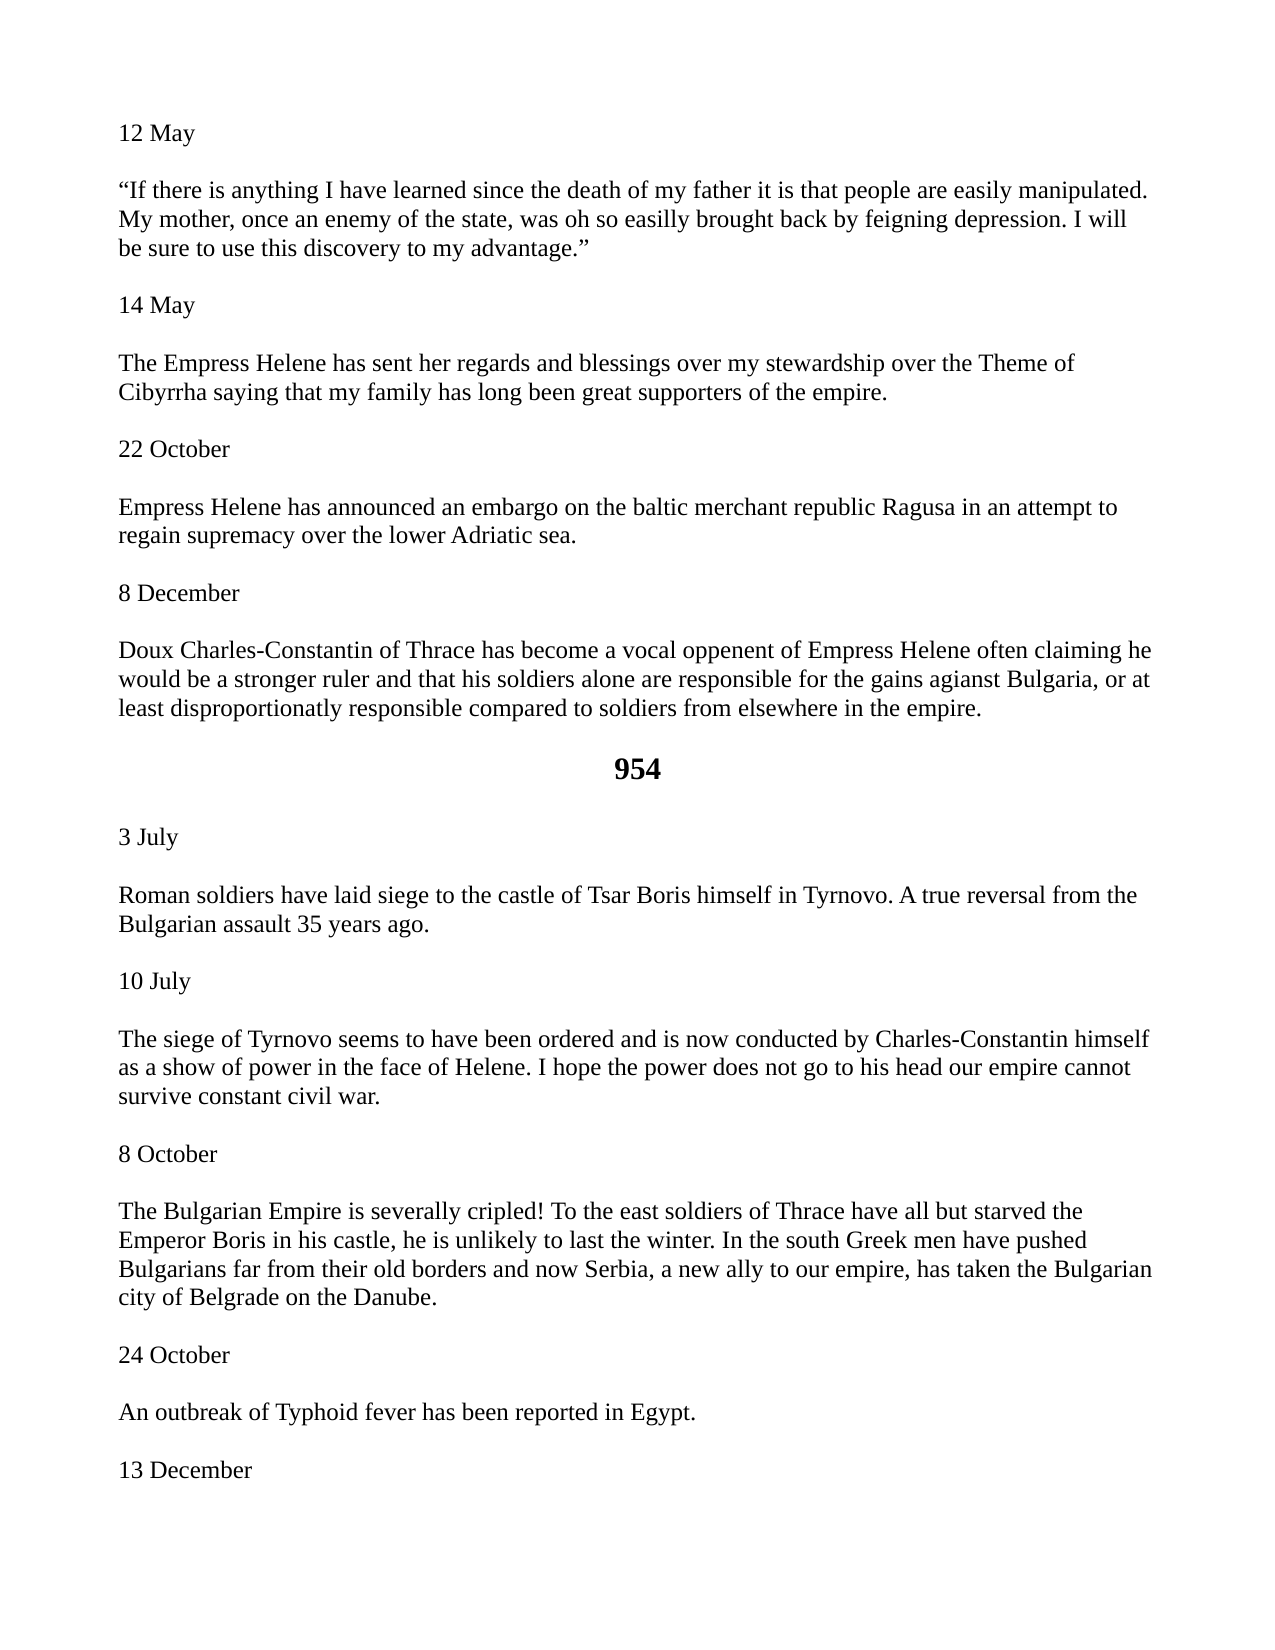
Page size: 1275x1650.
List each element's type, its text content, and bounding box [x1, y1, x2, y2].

text The siege of Tyrnovo seems to have been ordered and is now conducted by Charles-Constantin himself as a show of power in the face of Helene. I hope the power does not go to his head our empire cannot survive constant civil war. [118, 1024, 1157, 1110]
text An outbreak of Typhoid fever has been reported in Egypt. [118, 1397, 1157, 1426]
text Empress Helene has announced an embargo on the baltic merchant republic Ragusa in an attempt to regain supremacy over the lower Adriatic sea. [118, 492, 1157, 549]
text 13 December [118, 1455, 1157, 1484]
text 24 October [118, 1340, 1157, 1369]
text 3 July [118, 822, 1157, 851]
text 8 December [118, 578, 1157, 607]
text Roman soldiers have laid siege to the castle of Tsar Boris himself in Tyrnovo. A true reversal from the Bulgarian assault 35 years ago. [118, 880, 1157, 937]
text 22 October [118, 434, 1157, 463]
text The Bulgarian Empire is severally cripled! To the east soldiers of Thrace have all but starved the Emperor Boris in his castle, he is unlikely to last the winter. In the south Greek men have pushed Bulgarians far from their old borders and now Serbia, a new ally to our empire, has taken the Bulgarian city of Belgrade on the Danube. [118, 1196, 1157, 1311]
text 12 May [118, 118, 1157, 147]
text “If there is anything I have learned since the death of my father it is that people are easily manipulated. My mother, once an enemy of the state, was oh so easilly brought back by feigning depression. I will be sure to use this discovery to my advantage.” [118, 176, 1157, 262]
text 954 [118, 751, 1157, 787]
text 14 May [118, 291, 1157, 319]
text 10 July [118, 966, 1157, 995]
text Doux Charles-Constantin of Thrace has become a vocal oppenent of Empress Helene often claiming he would be a stronger ruler and that his soldiers alone are responsible for the gains agianst Bulgaria, or at least disproportionatly responsible compared to soldiers from elsewhere in the empire. [118, 636, 1157, 722]
text The Empress Helene has sent her regards and blessings over my stewardship over the Theme of Cibyrrha saying that my family has long been great supporters of the empire. [118, 348, 1157, 406]
text 8 October [118, 1139, 1157, 1167]
